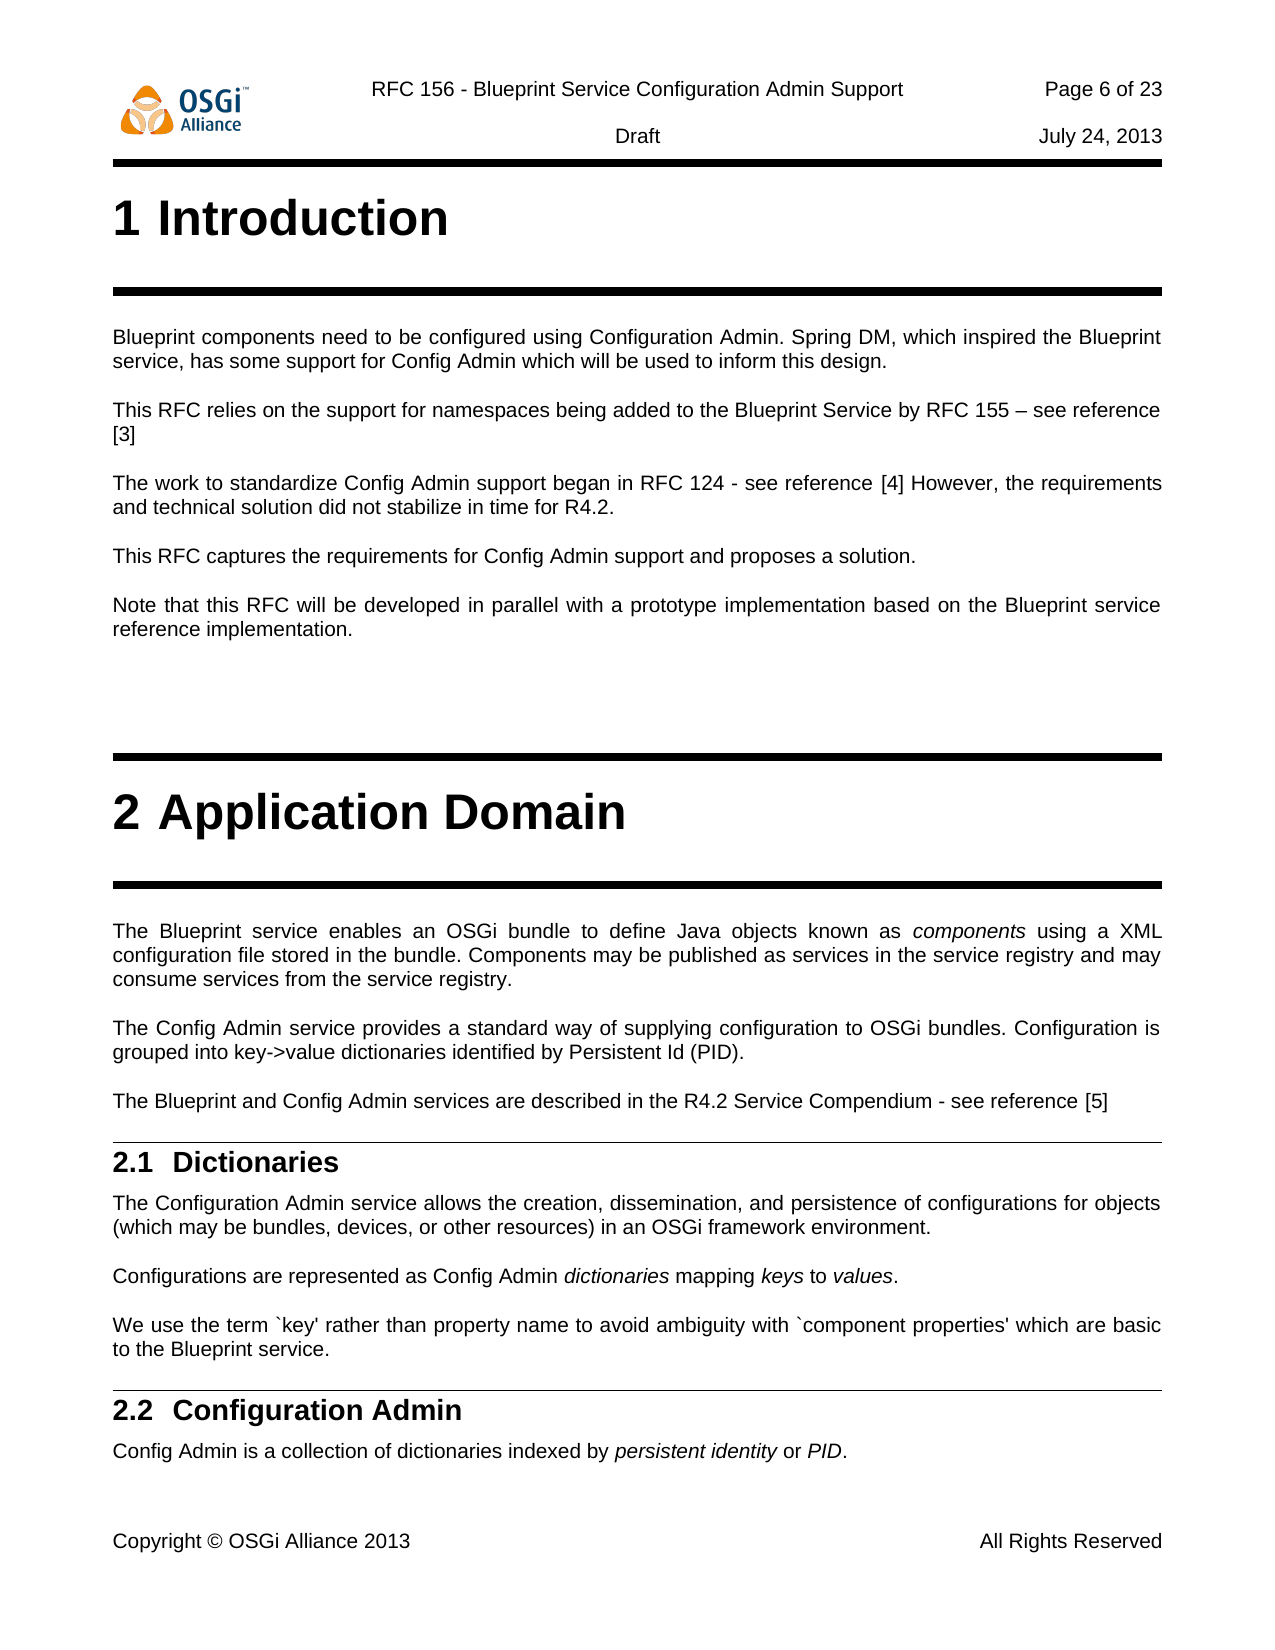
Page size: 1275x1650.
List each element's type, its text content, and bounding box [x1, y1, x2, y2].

text This RFC relies on the support for namespaces being added to the Blueprint Service by RFC 155 – see reference [3]. [112, 398, 1162, 446]
picture [113, 78, 257, 142]
text The Blueprint and Config Admin services are described in the R4.2 Service Compendium - see reference [5]. [112, 1088, 1162, 1112]
subtitle Configuration Admin [112, 1391, 1162, 1426]
text The work to standardize Config Admin support began in RFC 124 - see reference [4]. However, the requirements and technical solution did not stabilize in time for R4.2. [112, 471, 1162, 518]
text The Blueprint service enables an OSGi bundle to define Java objects known as components using a XML configuration file stored in the bundle. Components may be published as services in the service registry and may consume services from the service registry. [112, 919, 1162, 991]
text The Configuration Admin service allows the creation, dissemination, and persistence of configurations for objects (which may be bundles, devices, or other resources) in an OSGi framework environment. [112, 1191, 1162, 1239]
text The Config Admin service provides a standard way of supplying configuration to OSGi bundles. Configuration is grouped into key->value dictionaries identified by Persistent Id (PID). [112, 1016, 1162, 1063]
subtitle Dictionaries [112, 1143, 1162, 1178]
subtitle Introduction [112, 160, 1162, 296]
text Configurations are represented as Config Admin dictionaries mapping keys to values. [112, 1264, 1162, 1288]
text This RFC captures the requirements for Config Admin support and proposes a solution. [112, 543, 1162, 567]
subtitle Application Domain [112, 754, 1162, 889]
text Config Admin is a collection of dictionaries indexed by persistent identity or PID. [112, 1439, 1162, 1463]
text Blueprint components need to be configured using Configuration Admin. Spring DM, which inspired the Blueprint service, has some support for Config Admin which will be used to inform this design. [112, 325, 1162, 373]
text Note that this RFC will be developed in parallel with a prototype implementation based on the Blueprint service reference implementation. [112, 592, 1162, 640]
text We use the term `key' rather than property name to avoid ambiguity with `component properties' which are basic to the Blueprint service. [112, 1313, 1162, 1361]
